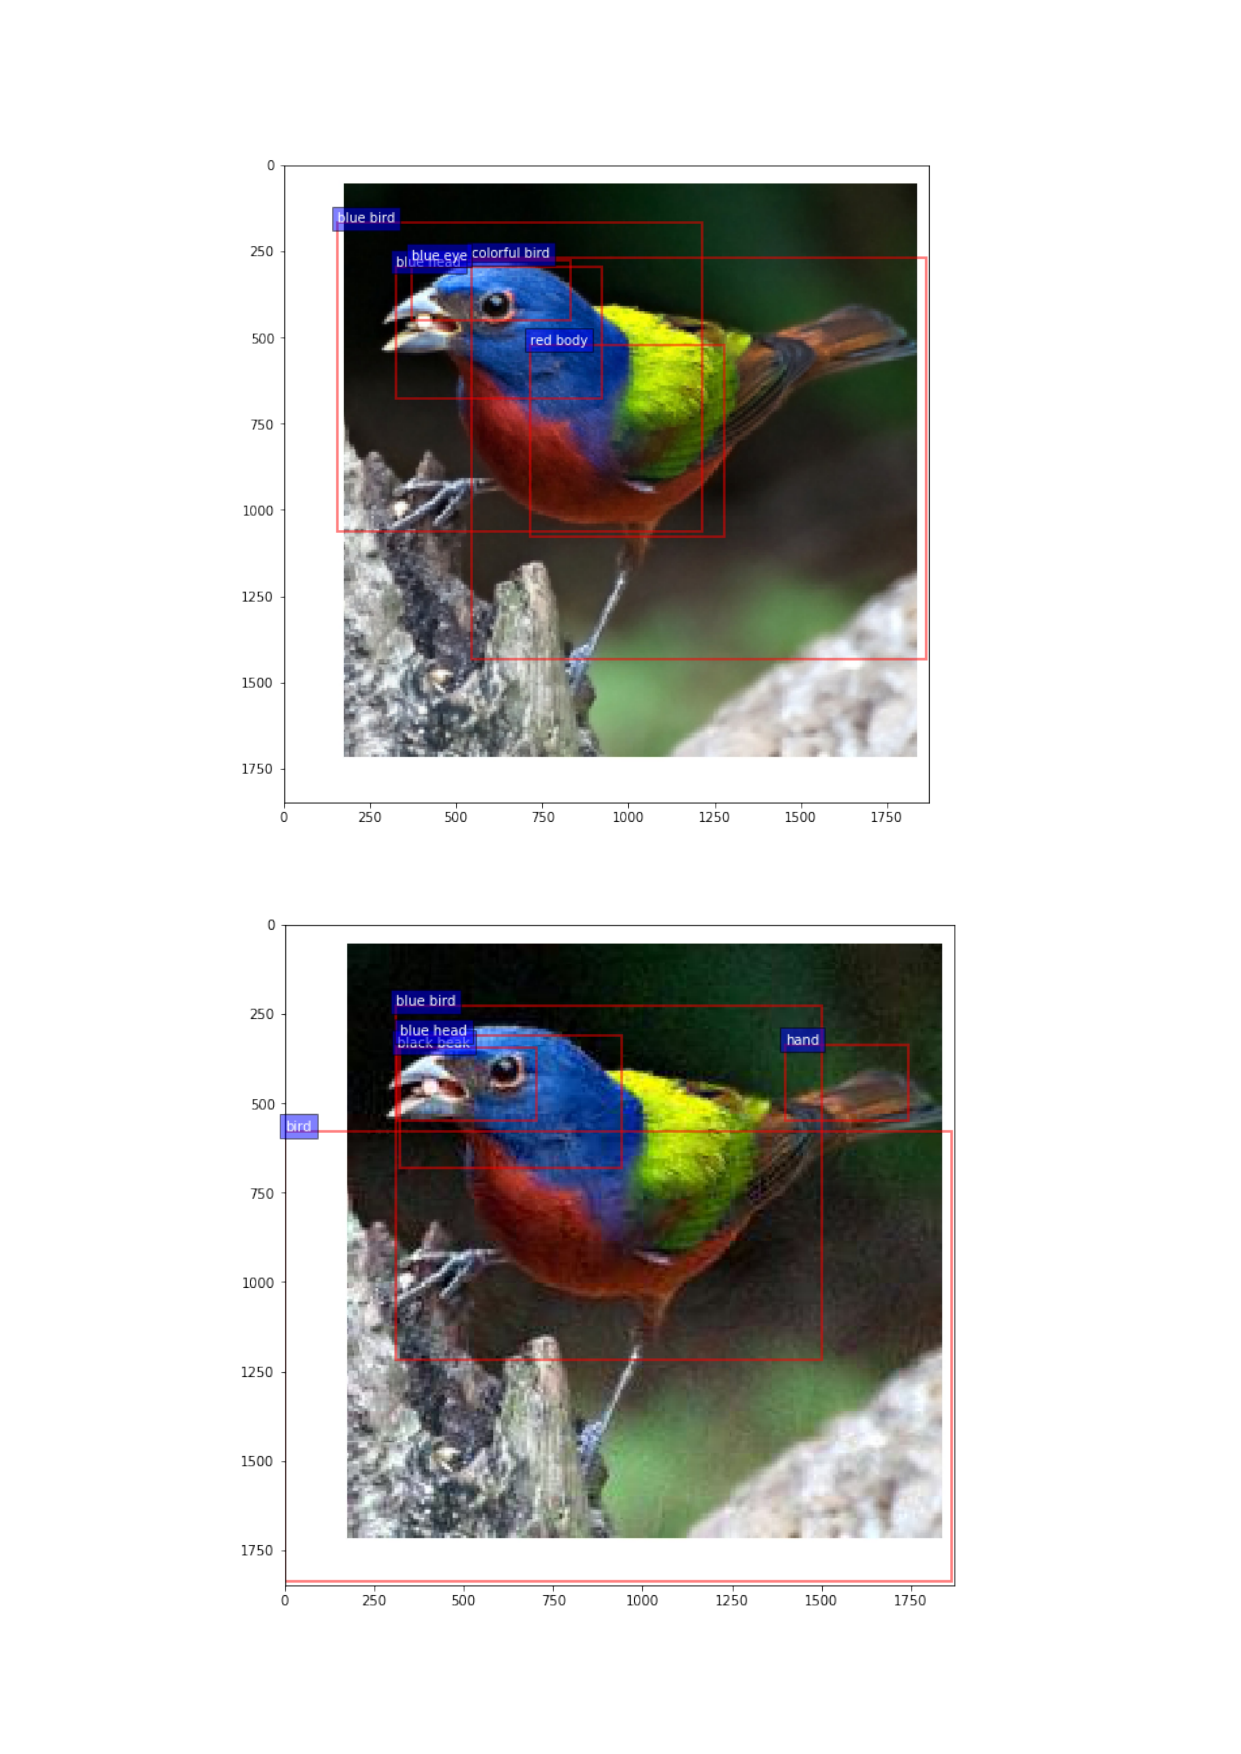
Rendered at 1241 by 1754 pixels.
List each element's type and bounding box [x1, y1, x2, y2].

picture [231, 910, 968, 1618]
picture [232, 151, 942, 834]
